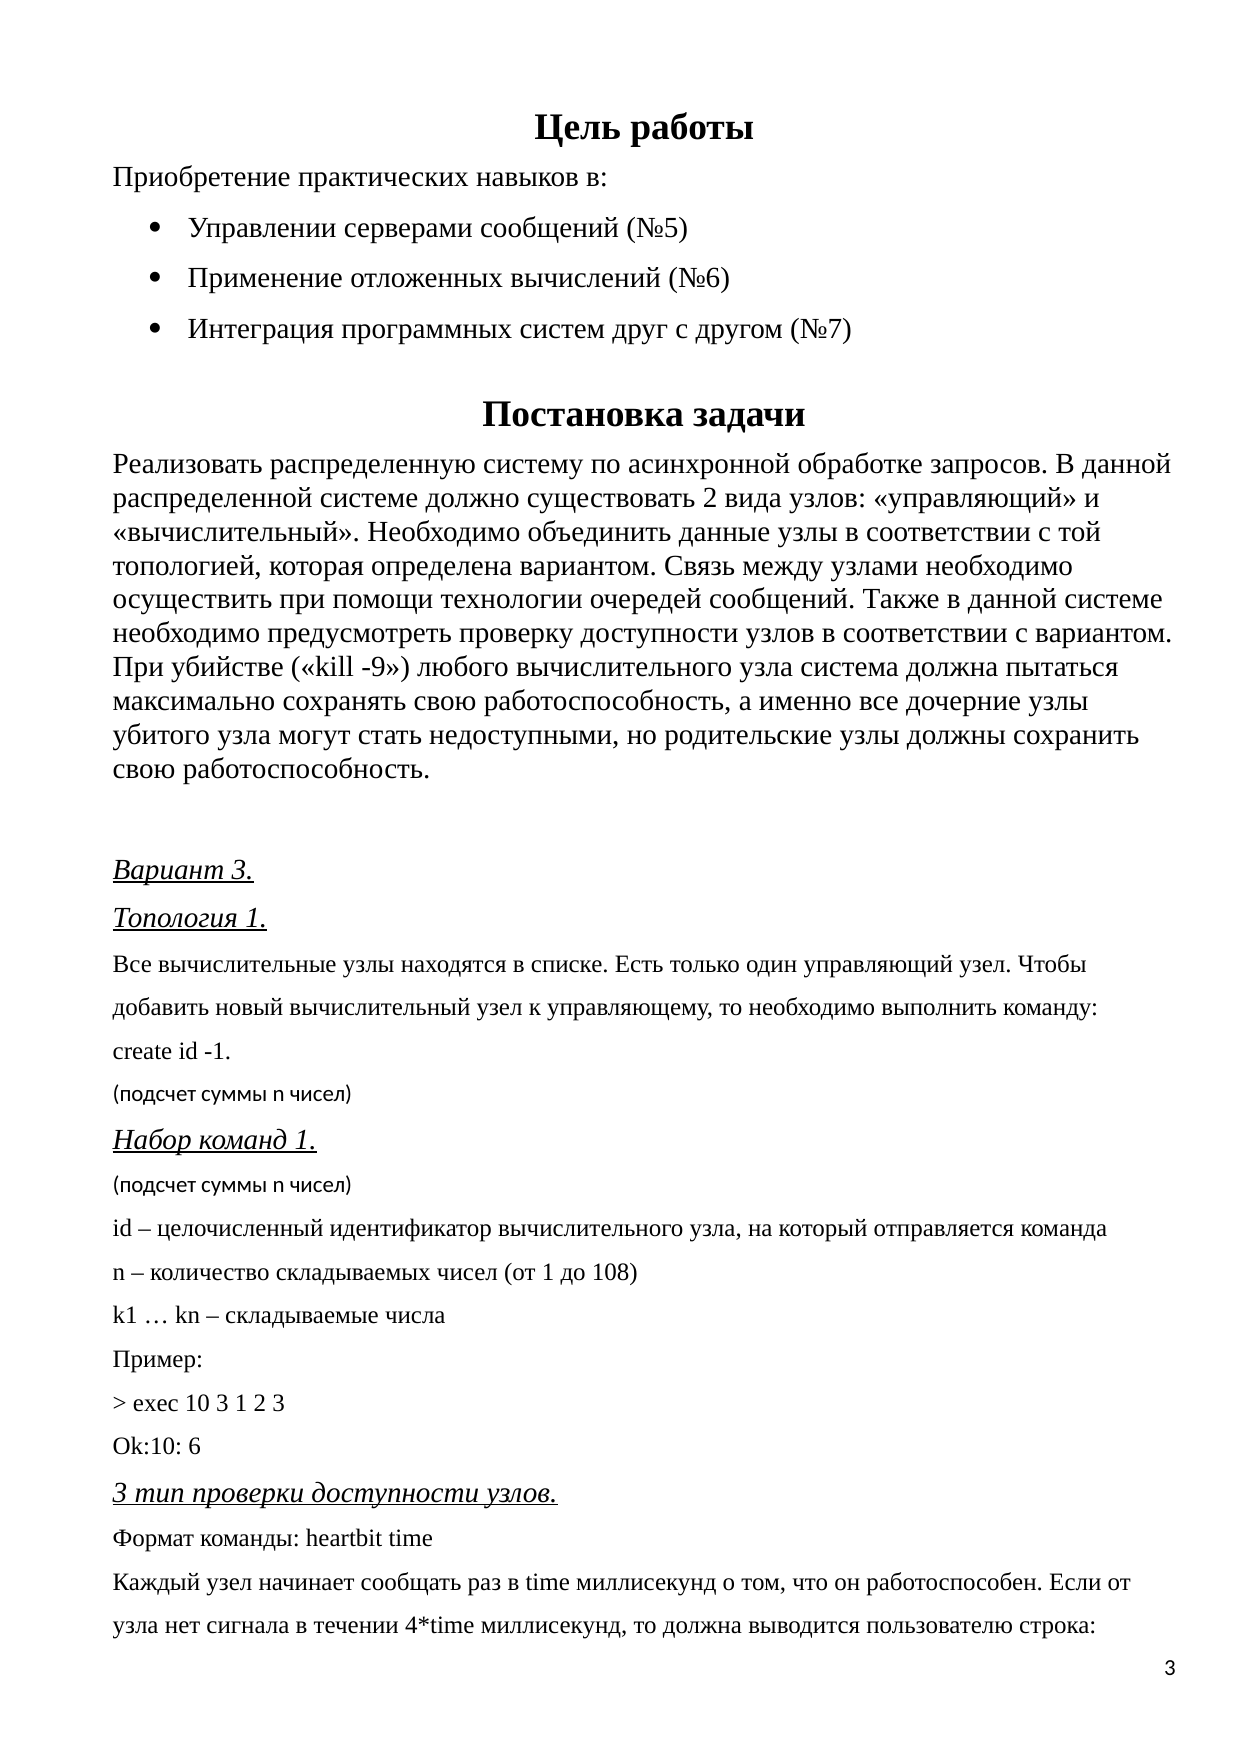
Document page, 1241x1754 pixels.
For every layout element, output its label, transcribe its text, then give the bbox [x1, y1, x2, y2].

text (подсчет суммы n чисел) [112, 1171, 1176, 1199]
text > exec 10 3 1 2 3 [112, 1388, 1176, 1416]
text Топология 1. [112, 900, 1176, 934]
text id – целочисленный идентификатор вычислительного узла, на который отправляется команда [112, 1213, 1176, 1242]
text 3 тип проверки доступности узлов. [112, 1475, 1176, 1508]
text добавить новый вычислительный узел к управляющему, то необходимо выполнить команду: [112, 992, 1176, 1021]
text Все вычислительные узлы находятся в списке. Есть только один управляющий узел. Чтобы [112, 949, 1176, 977]
text Реализовать распределенную систему по асинхронной обработке запросов. В данной распределенной системе должно существовать 2 вида узлов: «управляющий» и «вычислительный». Необходимо объединить данные узлы в соответствии с той топологией, которая определена вариантом. Связь между узлами необходимо осуществить при помощи технологии очередей сообщений. Также в данной системе необходимо предусмотреть проверку доступности узлов в соответствии с вариантом. При убийстве («kill -9») любого вычислительного узла система должна пытаться максимально сохранять свою работоспособность, а именно все дочерние узлы убитого узла могут стать недоступными, но родительские узлы должны сохранить свою работоспособность. [112, 446, 1176, 784]
text create id -1. [112, 1036, 1176, 1064]
text n – количество складываемых чисел (от 1 до 108) [112, 1257, 1176, 1286]
text Вариант 3. [112, 852, 1176, 885]
list Применение отложенных вычислений (№6) [150, 261, 1176, 294]
text Ok:10: 6 [112, 1431, 1176, 1460]
text Формат команды: heartbit time [112, 1523, 1176, 1552]
list Управлении серверами сообщений (№5) [150, 210, 1176, 243]
text (подсчет суммы n чисел) [112, 1079, 1176, 1107]
subtitle Постановка задачи [112, 391, 1176, 434]
text Каждый узел начинает сообщать раз в time миллисекунд о том, что он работоспособен. Если от [112, 1567, 1176, 1595]
list Интеграция программных систем друг с другом (№7) [150, 311, 1176, 345]
text Набор команд 1. [112, 1122, 1176, 1156]
text Пример: [112, 1344, 1176, 1373]
text Приобретение практических навыков в: [112, 159, 1176, 193]
subtitle Цель работы [112, 104, 1176, 148]
text k1 … kn – складываемые числа [112, 1301, 1176, 1329]
text узла нет сигнала в течении 4*time миллисекунд, то должна выводится пользователю строка: [112, 1610, 1176, 1639]
